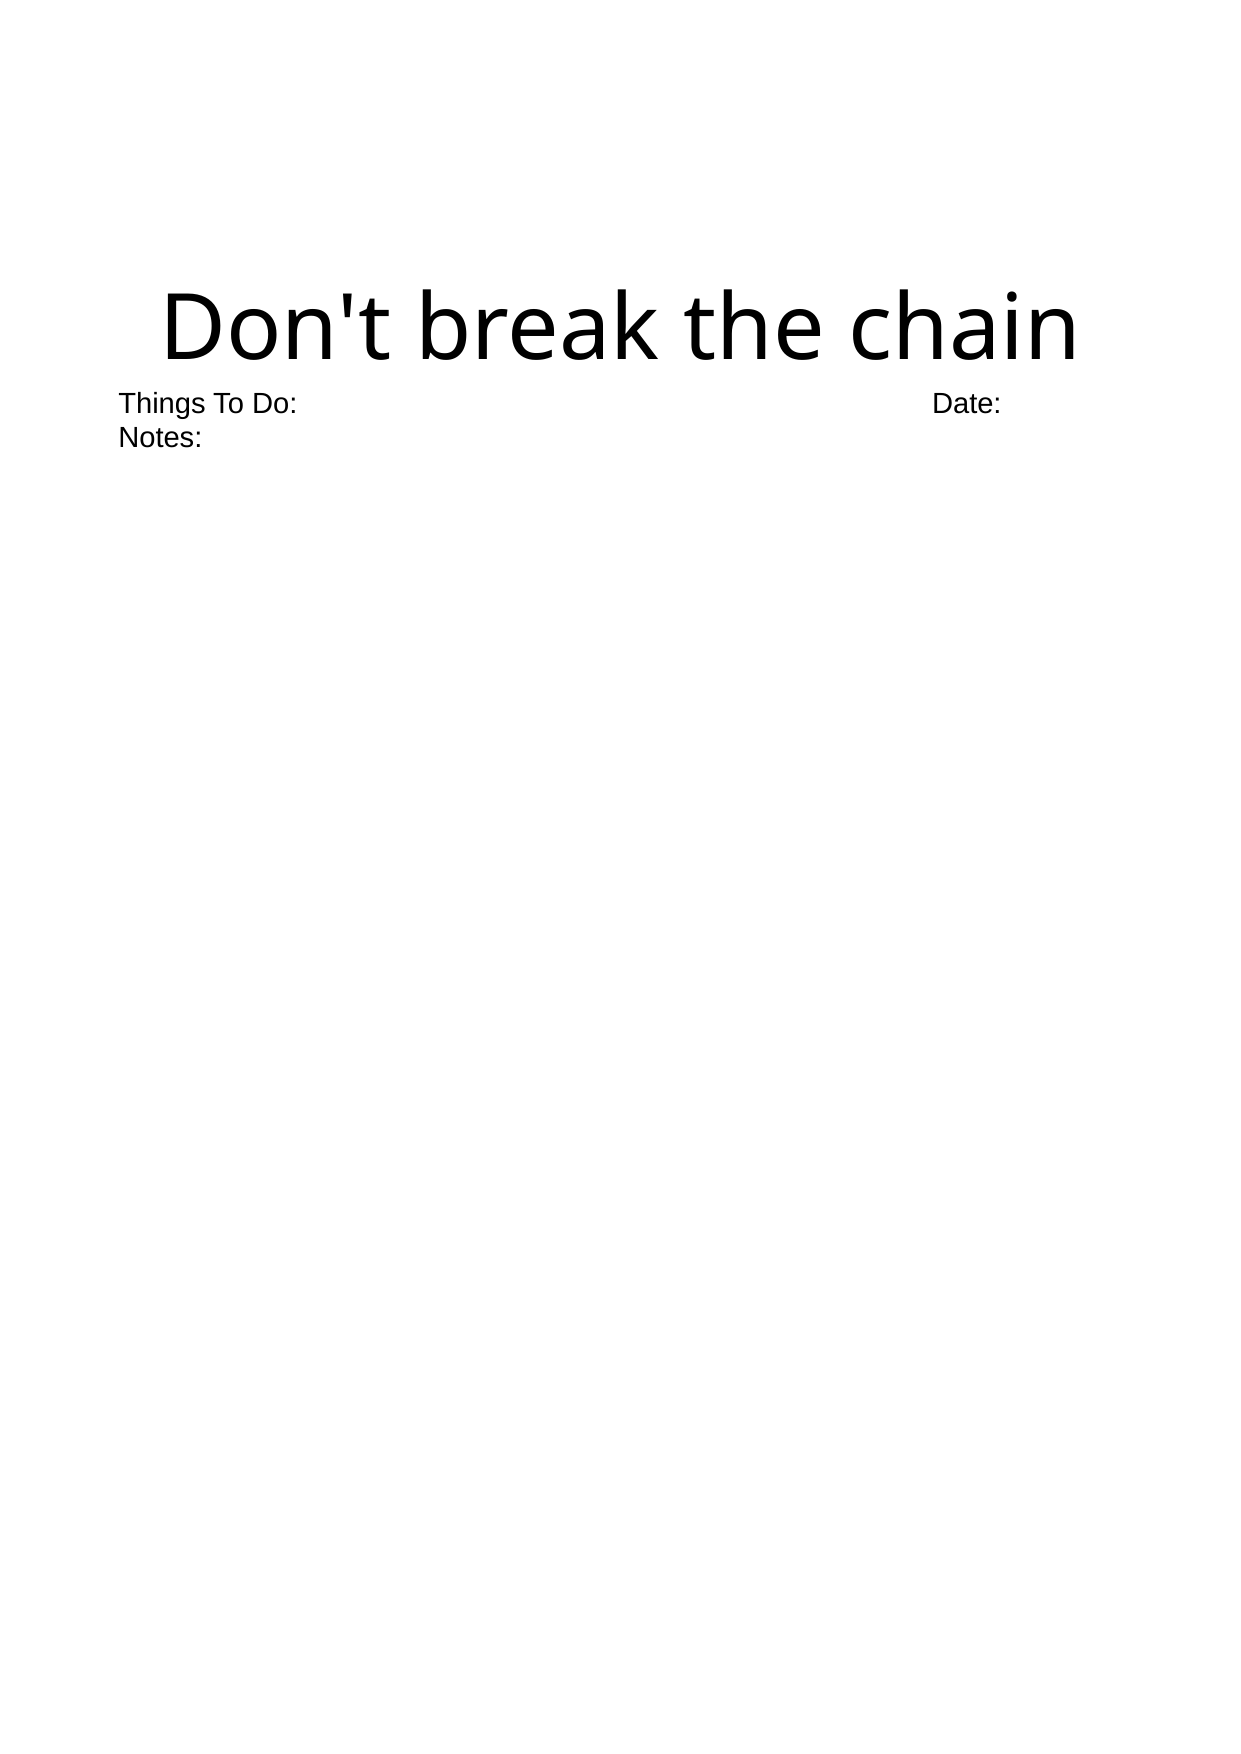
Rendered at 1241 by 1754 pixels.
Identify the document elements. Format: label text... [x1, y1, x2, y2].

text Notes: [118, 420, 1122, 453]
text Things To Do: Date: [118, 386, 1122, 420]
text Don't break the chain [118, 261, 1122, 386]
